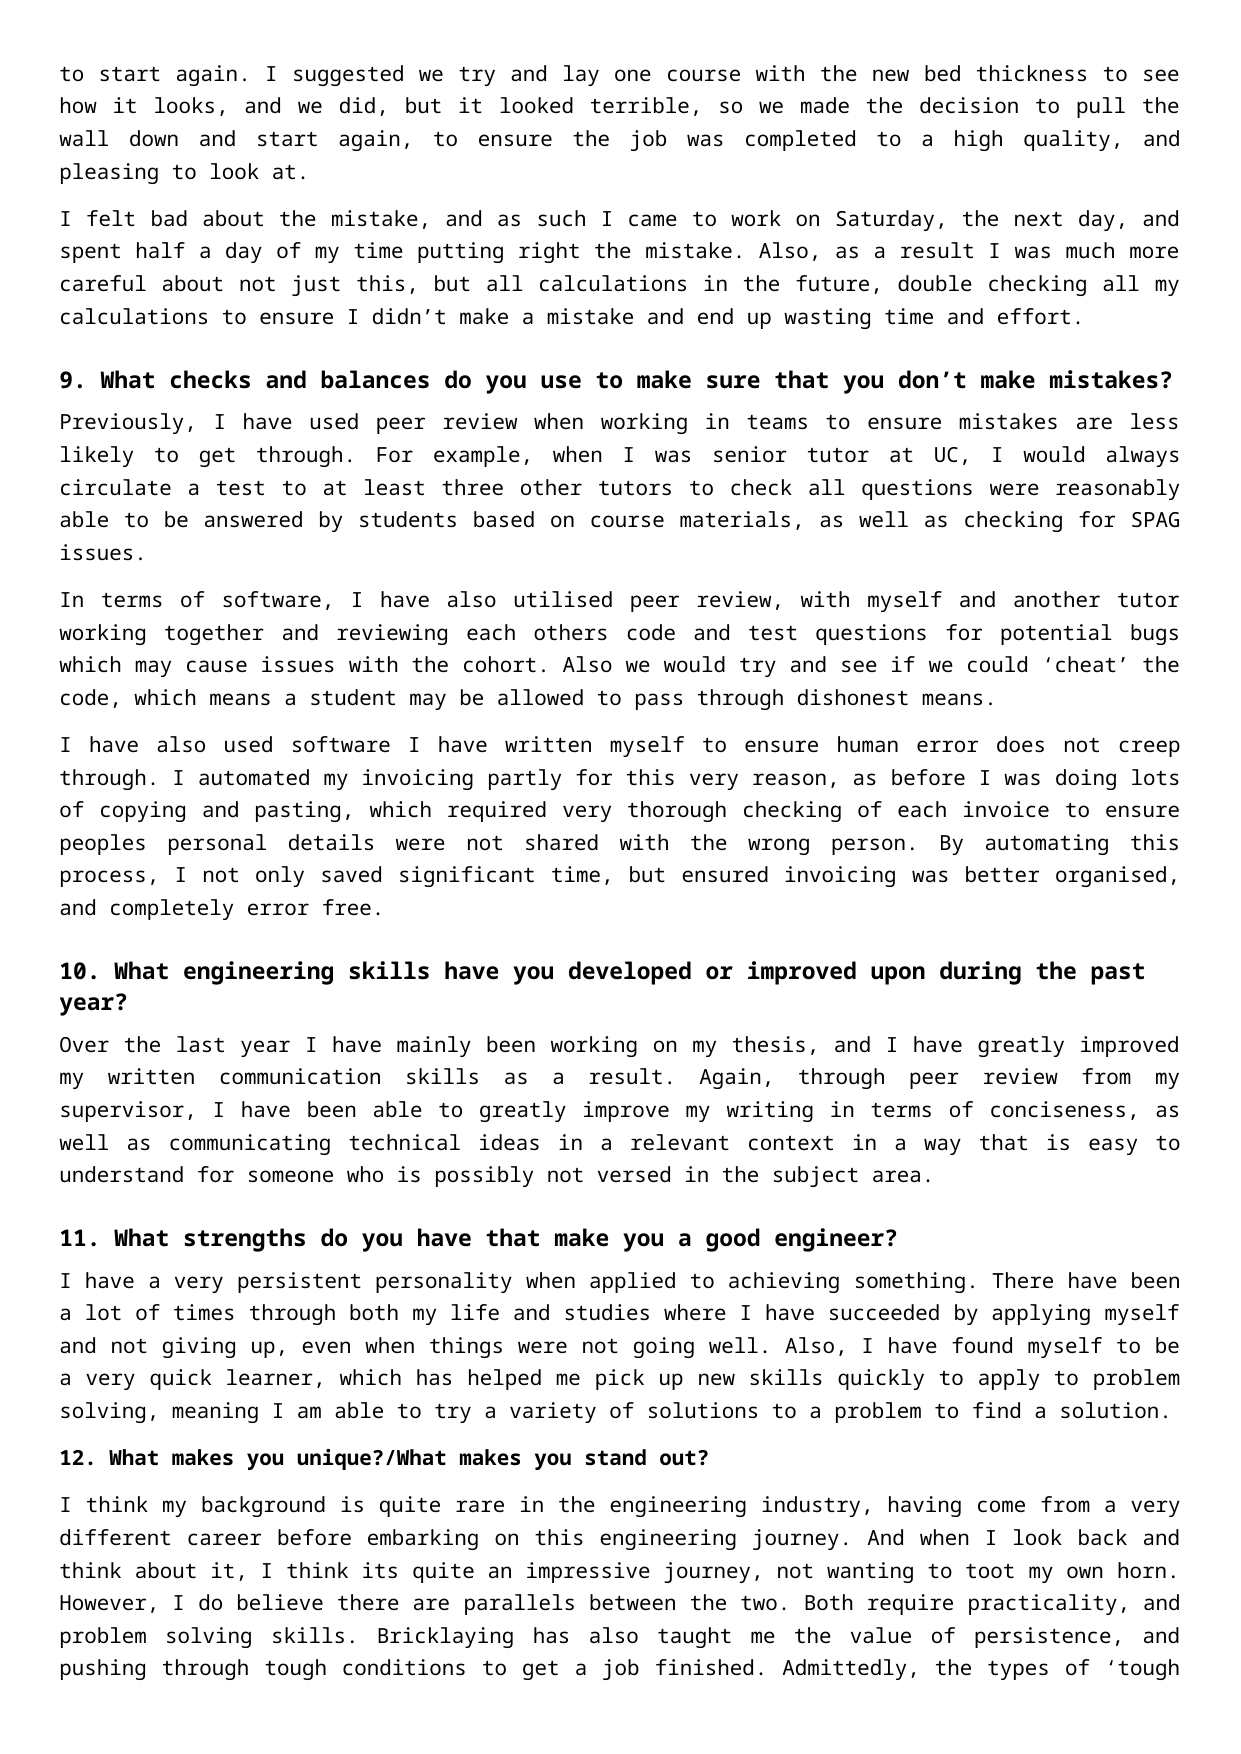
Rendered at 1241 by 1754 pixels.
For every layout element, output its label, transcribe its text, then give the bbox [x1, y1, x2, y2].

subtitle 11. What strengths do you have that make you a good engineer? [59, 1222, 1181, 1253]
text In terms of software, I have also utilised peer review, with myself and another tutor working together and reviewing each others code and test questions for potential bugs which may cause issues with the cohort. Also we would try and see if we could ‘cheat’ the code, which means a student may be allowed to pass through dishonest means. [59, 585, 1181, 711]
text to start again. I suggested we try and lay one course with the new bed thickness to see how it looks, and we did, but it looked terrible, so we made the decision to pull the wall down and start again, to ensure the job was completed to a high quality, and pleasing to look at. [59, 59, 1181, 185]
text I felt bad about the mistake, and as such I came to work on Saturday, the next day, and spent half a day of my time putting right the mistake. Also, as a result I was much more careful about not just this, but all calculations in the future, double checking all my calculations to ensure I didn’t make a mistake and end up wasting time and effort. [59, 204, 1181, 330]
text Over the last year I have mainly been working on my thesis, and I have greatly improved my written communication skills as a result. Again, through peer review from my supervisor, I have been able to greatly improve my writing in terms of conciseness, as well as communicating technical ideas in a relevant context in a way that is easy to understand for someone who is possibly not versed in the subject area. [59, 1030, 1181, 1189]
text Previously, I have used peer review when working in teams to ensure mistakes are less likely to get through. For example, when I was senior tutor at UC, I would always circulate a test to at least three other tutors to check all questions were reasonably able to be answered by students based on course materials, as well as checking for SPAG issues. [59, 407, 1181, 566]
subtitle 9. What checks and balances do you use to make sure that you don’t make mistakes? [59, 364, 1181, 395]
subtitle 10. What engineering skills have you developed or improved upon during the past year? [59, 955, 1181, 1017]
text 12. What makes you unique?/What makes you stand out? [59, 1443, 1181, 1472]
text I have also used software I have written myself to ensure human error does not creep through. I automated my invoicing partly for this very reason, as before I was doing lots of copying and pasting, which required very thorough checking of each invoice to ensure peoples personal details were not shared with the wrong person. By automating this process, I not only saved significant time, but ensured invoicing was better organised, and completely error free. [59, 730, 1181, 921]
text I have a very persistent personality when applied to achieving something. There have been a lot of times through both my life and studies where I have succeeded by applying myself and not giving up, even when things were not going well. Also, I have found myself to be a very quick learner, which has helped me pick up new skills quickly to apply to problem solving, meaning I am able to try a variety of solutions to a problem to find a solution. [59, 1266, 1181, 1424]
text I think my background is quite rare in the engineering industry, having come from a very different career before embarking on this engineering journey. And when I look back and think about it, I think its quite an impressive journey, not wanting to toot my own horn. However, I do believe there are parallels between the two. Both require practicality, and problem solving skills. Bricklaying has also taught me the value of persistence, and pushing through tough conditions to get a job finished. Admittedly, the types of ‘tough [59, 1491, 1181, 1682]
